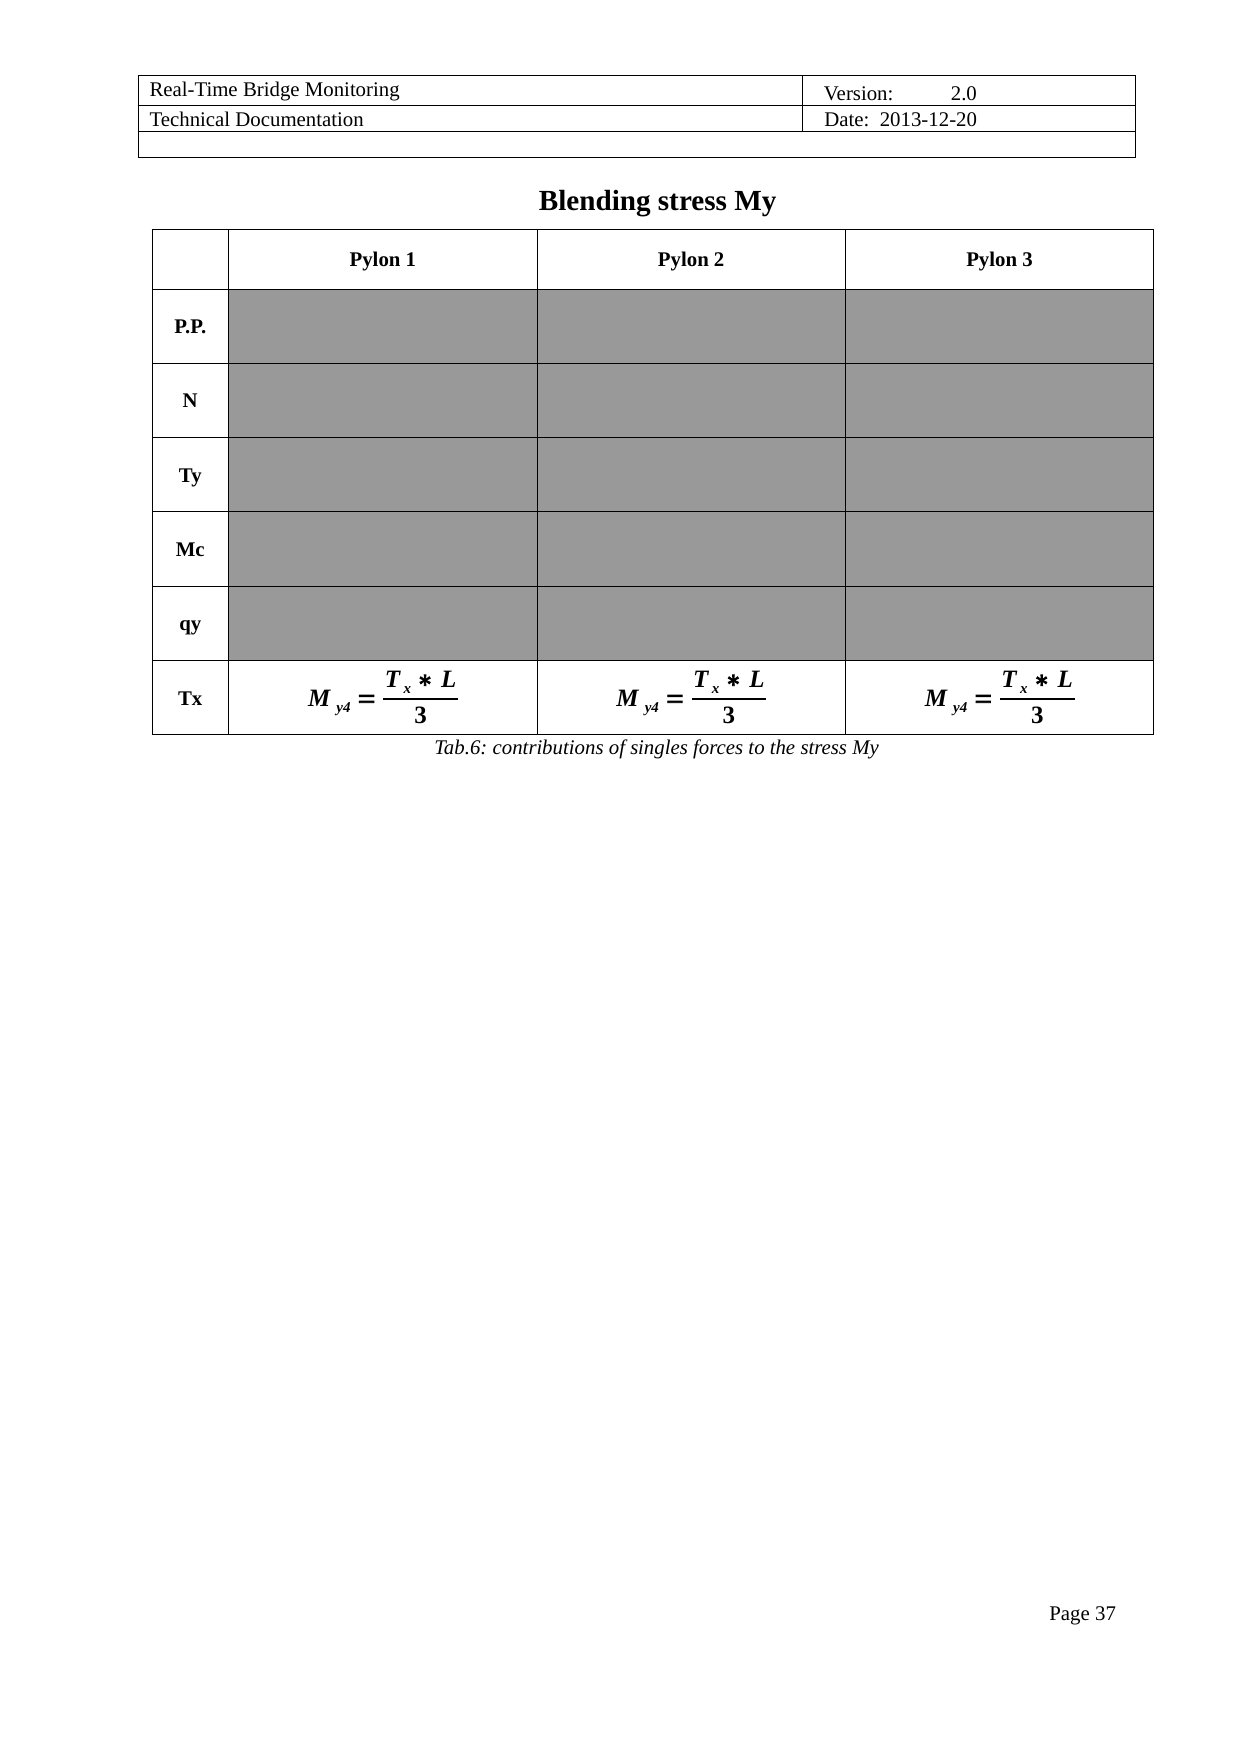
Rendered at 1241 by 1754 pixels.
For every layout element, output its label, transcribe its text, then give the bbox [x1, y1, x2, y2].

table_cell [846, 290, 1153, 363]
table_cell [229, 661, 537, 734]
table_cell [538, 587, 845, 660]
table_header Pylon 2 [538, 230, 845, 288]
table_cell [846, 438, 1153, 511]
table_cell Mc [153, 512, 228, 586]
table_cell [538, 290, 845, 363]
table_cell [229, 364, 537, 437]
table_cell Tx [153, 661, 228, 734]
table_cell qy [153, 587, 228, 660]
table_header [153, 230, 228, 288]
table_header Pylon 1 [229, 230, 537, 288]
table_cell [846, 587, 1153, 660]
text Blending stress My [225, 183, 1090, 217]
table_cell [229, 290, 537, 363]
table_cell N [153, 364, 228, 437]
table_header Pylon 3 [846, 230, 1153, 288]
table_cell P.P. [153, 290, 228, 363]
table_cell [538, 661, 845, 734]
table_cell Ty [153, 438, 228, 511]
table_cell [538, 512, 845, 586]
table_cell [846, 512, 1153, 586]
table_cell [229, 512, 537, 586]
table_cell [229, 438, 537, 511]
text Tab.6: contributions of singles forces to the stress My [225, 735, 1090, 759]
table_cell [846, 364, 1153, 437]
table_cell [229, 587, 537, 660]
table_cell [846, 661, 1153, 734]
table_cell [538, 364, 845, 437]
table_cell [538, 438, 845, 511]
